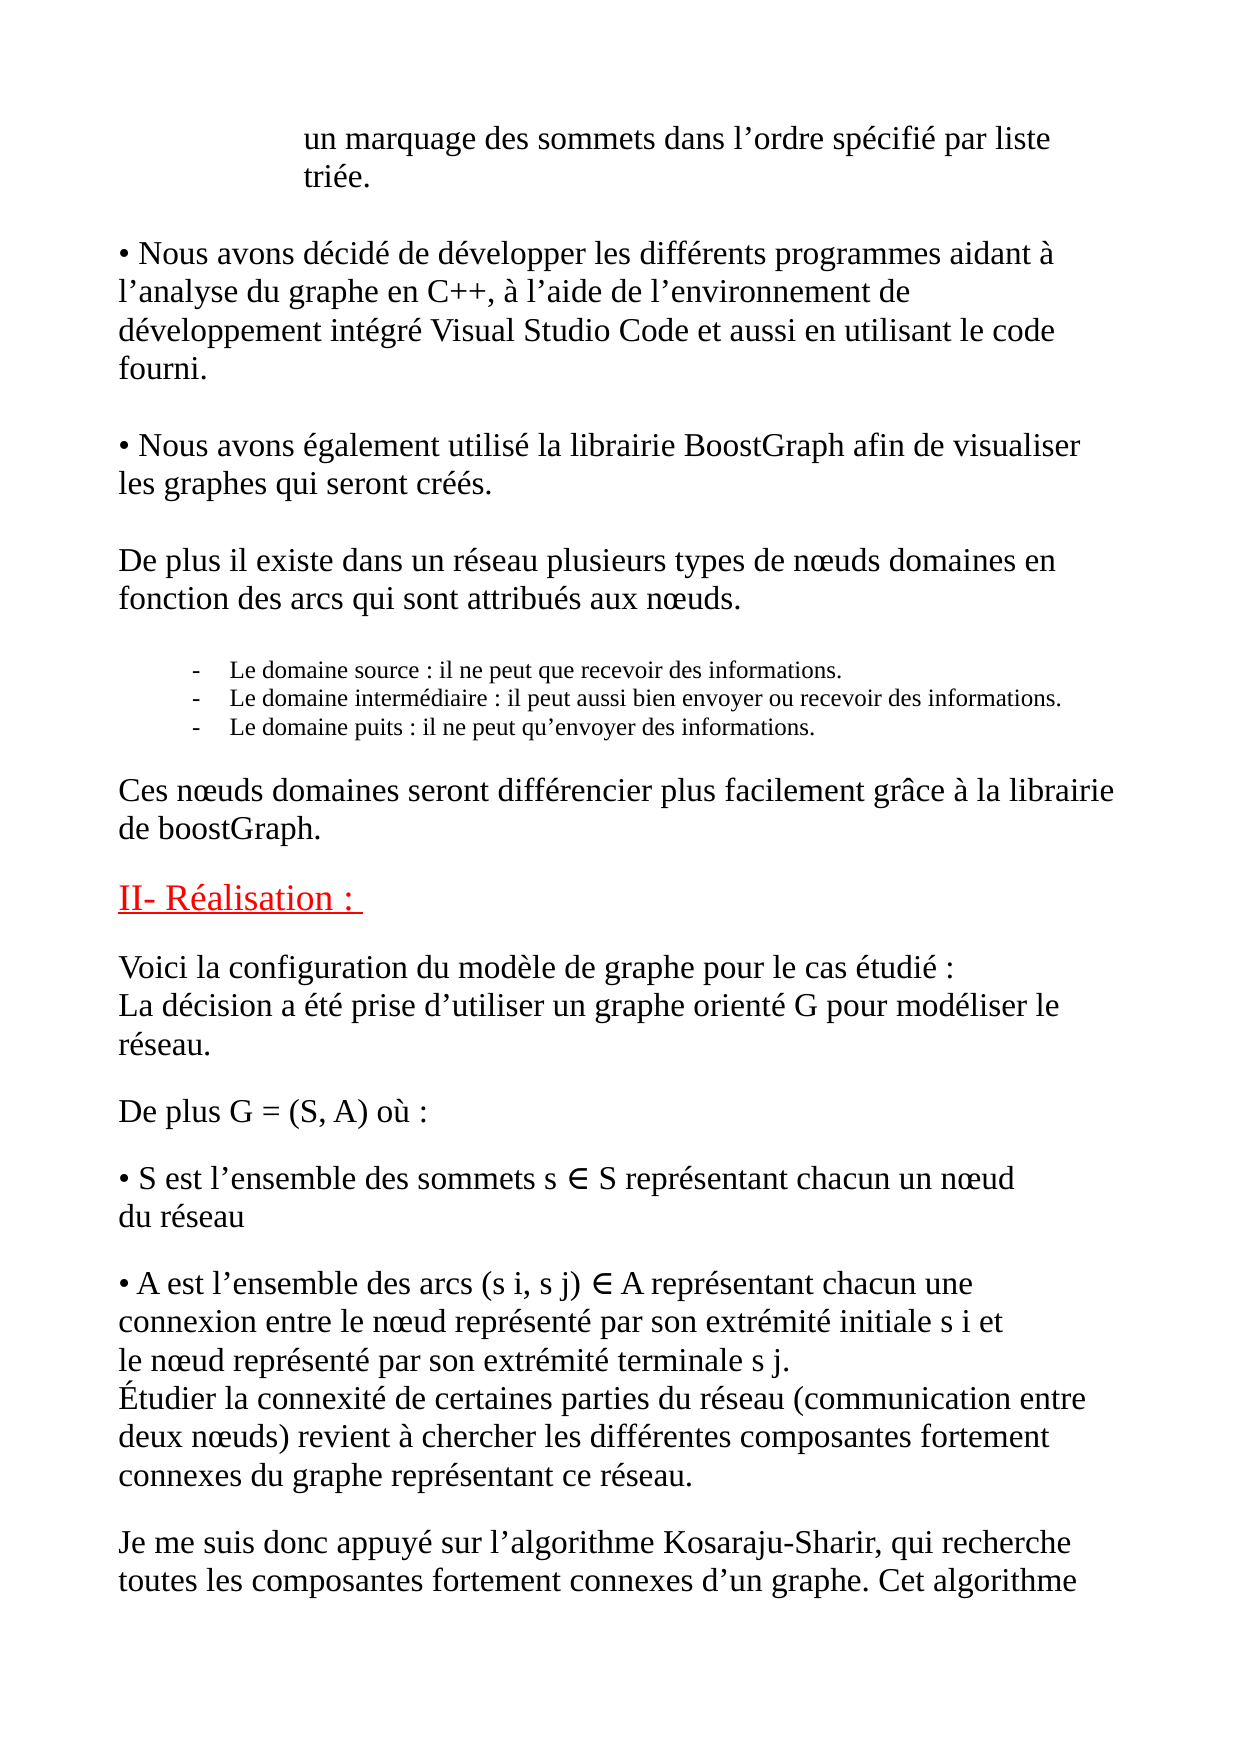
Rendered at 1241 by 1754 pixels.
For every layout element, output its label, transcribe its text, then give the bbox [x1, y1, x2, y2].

text • A est l’ensemble des arcs (s i, s j) ∈ A représentant chacun une [118, 1263, 1122, 1302]
text connexion entre le nœud représenté par son extrémité initiale s i et [118, 1302, 1122, 1340]
text • S est l’ensemble des sommets s ∈ S représentant chacun un nœud [118, 1158, 1122, 1196]
text Étudier la connexité de certaines parties du réseau (communication entre deux nœuds) revient à chercher les différentes composantes fortement connexes du graphe représentant ce réseau. [118, 1378, 1122, 1493]
text le nœud représenté par son extrémité terminale s j. [118, 1340, 1122, 1378]
text De plus il existe dans un réseau plusieurs types de nœuds domaines en fonction des arcs qui sont attribués aux nœuds. [118, 540, 1122, 616]
text du réseau [118, 1196, 1122, 1234]
text Ces nœuds domaines seront différencier plus facilement grâce à la librairie de boostGraph. [118, 770, 1122, 846]
text • Nous avons également utilisé la librairie BoostGraph afin de visualiser les graphes qui seront créés. [118, 425, 1122, 501]
list un marquage des sommets dans l’ordre spécifié par liste triée. [266, 118, 1122, 195]
text La décision a été prise d’utiliser un graphe orienté G pour modéliser le réseau. [118, 985, 1122, 1062]
list Le domaine intermédiaire : il peut aussi bien envoyer ou recevoir des informations. [192, 683, 1122, 712]
text II- Réalisation : [118, 875, 1122, 918]
list Le domaine puits : il ne peut qu’envoyer des informations. [192, 712, 1122, 741]
text Je me suis donc appuyé sur l’algorithme Kosaraju-Sharir, qui recherche toutes les composantes fortement connexes d’un graphe. Cet algorithme [118, 1522, 1122, 1599]
text De plus G = (S, A) où : [118, 1091, 1122, 1129]
list Le domaine source : il ne peut que recevoir des informations. [192, 655, 1122, 683]
text • Nous avons décidé de développer les différents programmes aidant à l’analyse du graphe en C++, à l’aide de l’environnement de développement intégré Visual Studio Code et aussi en utilisant le code fourni. [118, 233, 1122, 386]
text Voici la configuration du modèle de graphe pour le cas étudié : [118, 947, 1122, 985]
